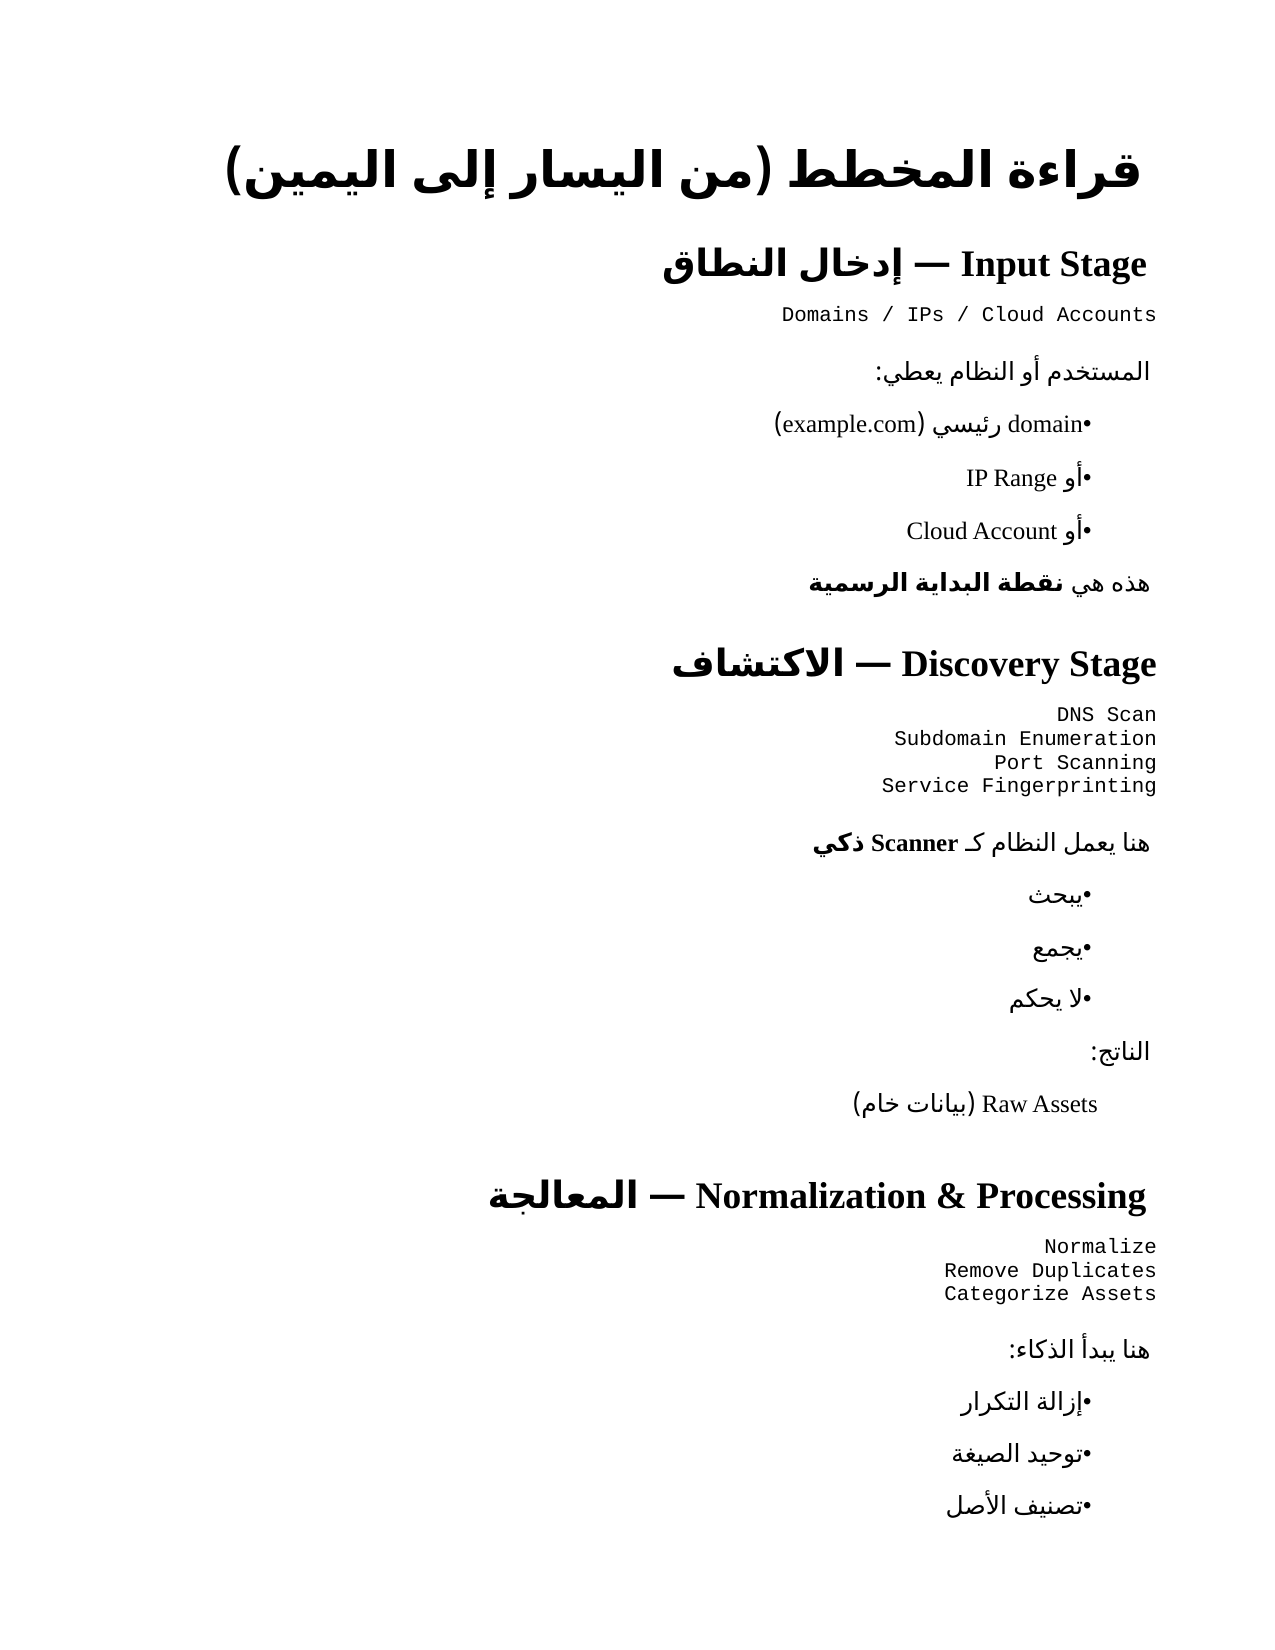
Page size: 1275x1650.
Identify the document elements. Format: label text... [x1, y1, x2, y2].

text Normalize [118, 1236, 1157, 1260]
text المستخدم أو النظام يعطي: [118, 357, 1157, 390]
subtitle Discovery Stage — الاكتشاف [118, 642, 1157, 692]
text DNS Scan [118, 704, 1157, 728]
list يجمع [118, 933, 1112, 966]
list أو IP Range [118, 463, 1112, 496]
text Remove Duplicates [118, 1260, 1157, 1283]
text Subdomain Enumeration [118, 728, 1157, 752]
text هذه هي نقطة البداية الرسمية [118, 569, 1157, 601]
subtitle قراءة المخطط (من اليسار إلى اليمين) [118, 143, 1157, 208]
text الناتج: [118, 1037, 1157, 1070]
text هنا يبدأ الذكاء: [118, 1336, 1157, 1369]
list أو Cloud Account [118, 516, 1112, 549]
list domain رئيسي (example.com) [118, 409, 1112, 443]
list يبحث [118, 882, 1112, 914]
subtitle Normalization & Processing — المعالجة [118, 1173, 1157, 1223]
text Categorize Assets [118, 1283, 1157, 1307]
text Raw Assets (بيانات خام) [177, 1089, 1098, 1123]
text Port Scanning [118, 752, 1157, 775]
list توحيد الصيغة [118, 1440, 1112, 1473]
text هنا يعمل النظام كـ Scanner ذكي [118, 828, 1157, 862]
list لا يحكم [118, 986, 1112, 1018]
text Domains / IPs / Cloud Accounts [118, 304, 1157, 328]
list تصنيف الأصل [118, 1492, 1112, 1525]
list إزالة التكرار [118, 1388, 1112, 1421]
subtitle Input Stage — إدخال النطاق [118, 242, 1157, 292]
text Service Fingerprinting [118, 775, 1157, 799]
